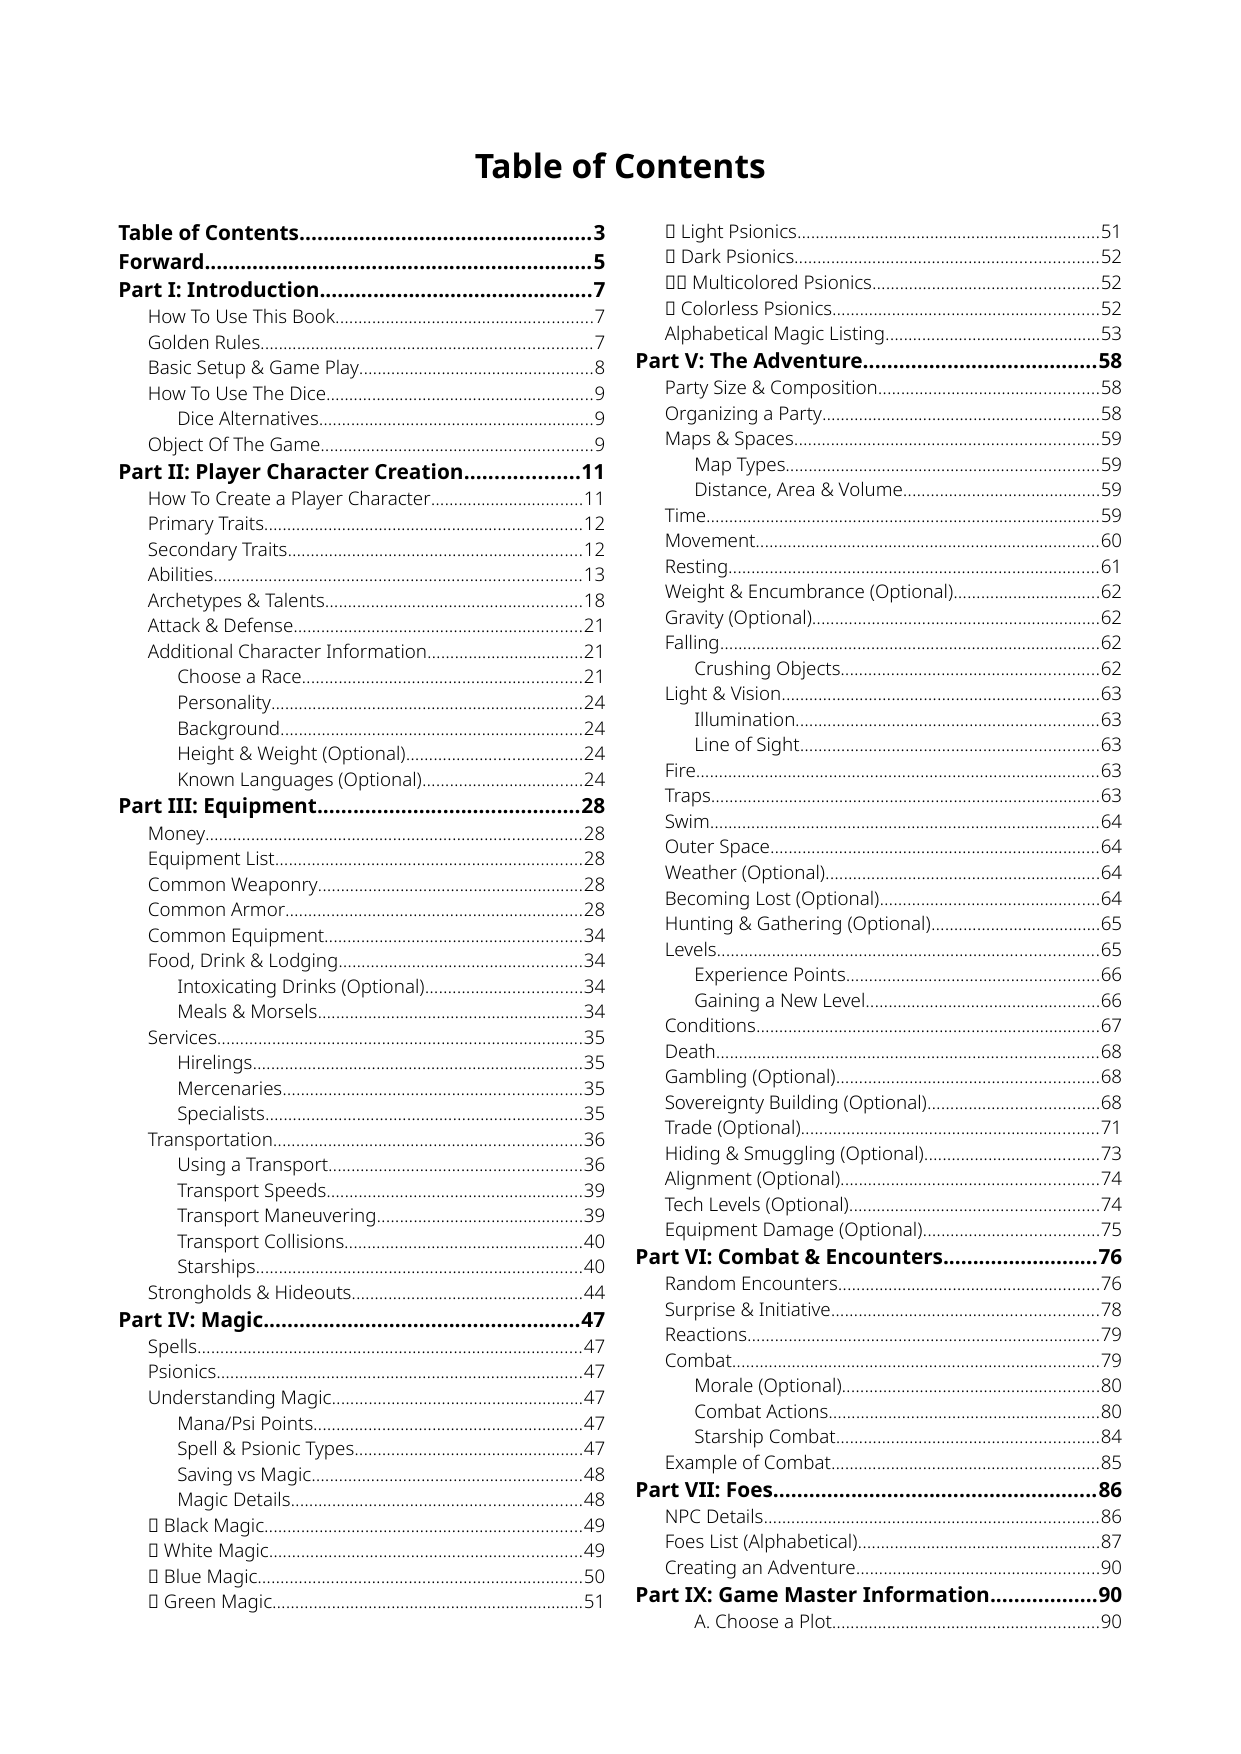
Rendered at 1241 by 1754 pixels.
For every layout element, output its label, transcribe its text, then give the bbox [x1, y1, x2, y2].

text Hunting & Gathering (Optional) 65 [664, 910, 1122, 936]
text Combat 79 [664, 1347, 1122, 1373]
text Golden Rules 7 [148, 329, 605, 355]
text Party Size & Composition 58 [664, 374, 1122, 400]
text Common Equipment 34 [148, 922, 605, 947]
text Creating an Adventure 90 [664, 1554, 1122, 1580]
text Falling 62 [664, 629, 1122, 655]
text Services 35 [148, 1024, 605, 1049]
text Part VII: Foes 86 [635, 1475, 1122, 1503]
text Basic Setup & Game Play 8 [148, 355, 605, 380]
text Organizing a Party 58 [664, 400, 1122, 425]
text Gambling (Optional) 68 [664, 1063, 1122, 1089]
text Gaining a New Level 66 [694, 987, 1122, 1012]
text Transport Collisions 40 [177, 1228, 605, 1254]
text  Colorless Psionics 52 [664, 295, 1122, 320]
text Maps & Spaces 59 [664, 425, 1122, 451]
text  Light Psionics 51 [664, 218, 1122, 244]
text Known Languages (Optional) 24 [177, 766, 605, 791]
text Movement 60 [664, 527, 1122, 553]
text Traps 63 [664, 783, 1122, 808]
text  Black Magic 49 [148, 1512, 605, 1537]
text Archetypes & Talents 18 [148, 587, 605, 613]
text Abilities 13 [148, 562, 605, 587]
text Part IX: Game Master Information 90 [635, 1580, 1122, 1608]
text Alignment (Optional) 74 [664, 1166, 1122, 1191]
text NPC Details 86 [664, 1503, 1122, 1529]
text Meals & Morsels 34 [177, 998, 605, 1024]
text Part III: Equipment 28 [118, 791, 605, 820]
text Conditions 67 [664, 1012, 1122, 1038]
text Morale (Optional) 80 [694, 1373, 1122, 1398]
text Foes List (Alphabetical) 87 [664, 1529, 1122, 1554]
text Tech Levels (Optional) 74 [664, 1191, 1122, 1217]
text Experience Points 66 [694, 961, 1122, 987]
text Weather (Optional) 64 [664, 859, 1122, 885]
text  Green Magic 51 [148, 1588, 605, 1614]
text Starships 40 [177, 1254, 605, 1279]
text  White Magic 49 [148, 1537, 605, 1563]
text Time 59 [664, 502, 1122, 527]
text Table of Contents 3 [118, 218, 605, 247]
text Fire 63 [664, 757, 1122, 783]
text Personality 24 [177, 689, 605, 715]
text Death 68 [664, 1038, 1122, 1063]
text Part VI: Combat & Encounters 76 [635, 1242, 1122, 1271]
text Money 28 [148, 820, 605, 845]
text Gravity (Optional) 62 [664, 604, 1122, 629]
text Equipment List 28 [148, 845, 605, 871]
text Outer Space 64 [664, 834, 1122, 859]
text Resting 61 [664, 553, 1122, 578]
text Illumination 63 [694, 706, 1122, 732]
text Part IV: Magic 47 [118, 1305, 605, 1333]
text Map Types 59 [694, 451, 1122, 476]
text A. Choose a Plot 90 [694, 1608, 1122, 1634]
text Reactions 79 [664, 1322, 1122, 1347]
text Distance, Area & Volume 59 [694, 476, 1122, 502]
text Strongholds & Hideouts 44 [148, 1279, 605, 1305]
text Food, Drink & Lodging 34 [148, 947, 605, 973]
text Common Weaponry 28 [148, 871, 605, 896]
text  Multicolored Psionics 52 [664, 269, 1122, 295]
text Hirelings 35 [177, 1049, 605, 1075]
text Psionics 47 [148, 1359, 605, 1384]
text Specialists 35 [177, 1101, 605, 1126]
text Trade (Optional) 71 [664, 1114, 1122, 1140]
text Dice Alternatives 9 [177, 406, 605, 431]
text Saving vs Magic 48 [177, 1461, 605, 1486]
text Combat Actions 80 [694, 1398, 1122, 1424]
text Part V: The Adventure 58 [635, 346, 1122, 374]
text Equipment Damage (Optional) 75 [664, 1217, 1122, 1242]
text Sovereignty Building (Optional) 68 [664, 1089, 1122, 1114]
text Example of Combat 85 [664, 1449, 1122, 1475]
text Transport Maneuvering 39 [177, 1203, 605, 1228]
text Mana/Psi Points 47 [177, 1410, 605, 1435]
text Understanding Magic 47 [148, 1384, 605, 1410]
text Transport Speeds 39 [177, 1177, 605, 1203]
text Crushing Objects 62 [694, 655, 1122, 681]
text Weight & Encumbrance (Optional) 62 [664, 578, 1122, 604]
text Light & Vision 63 [664, 681, 1122, 706]
text Swim 64 [664, 808, 1122, 834]
text  Blue Magic 50 [148, 1563, 605, 1588]
text Background 24 [177, 715, 605, 740]
text How To Create a Player Character 11 [148, 485, 605, 511]
text Intoxicating Drinks (Optional) 34 [177, 973, 605, 998]
text Additional Character Information 21 [148, 638, 605, 664]
text Part I: Introduction 7 [118, 275, 605, 304]
text Magic Details 48 [177, 1486, 605, 1512]
text Random Encounters 76 [664, 1271, 1122, 1296]
text Attack & Defense 21 [148, 613, 605, 638]
text Surprise & Initiative 78 [664, 1296, 1122, 1322]
text Becoming Lost (Optional) 64 [664, 885, 1122, 910]
text Hiding & Smuggling (Optional) 73 [664, 1140, 1122, 1166]
text Choose a Race 21 [177, 664, 605, 689]
text Spell & Psionic Types 47 [177, 1435, 605, 1461]
text Object Of The Game 9 [148, 431, 605, 457]
text Forward 5 [118, 247, 605, 275]
text How To Use This Book 7 [148, 304, 605, 329]
text Alphabetical Magic Listing 53 [664, 320, 1122, 346]
text How To Use The Dice 9 [148, 380, 605, 406]
text Transportation 36 [148, 1126, 605, 1152]
text Mercenaries 35 [177, 1075, 605, 1101]
text Secondary Traits 12 [148, 536, 605, 562]
text Line of Sight 63 [694, 732, 1122, 757]
text Height & Weight (Optional) 24 [177, 740, 605, 766]
text Starship Combat 84 [694, 1424, 1122, 1449]
text Part II: Player Character Creation 11 [118, 457, 605, 485]
text Levels 65 [664, 936, 1122, 961]
text Primary Traits 12 [148, 511, 605, 536]
text Common Armor 28 [148, 896, 605, 922]
text Using a Transport 36 [177, 1152, 605, 1177]
text Spells 47 [148, 1333, 605, 1359]
text  Dark Psionics 52 [664, 244, 1122, 269]
